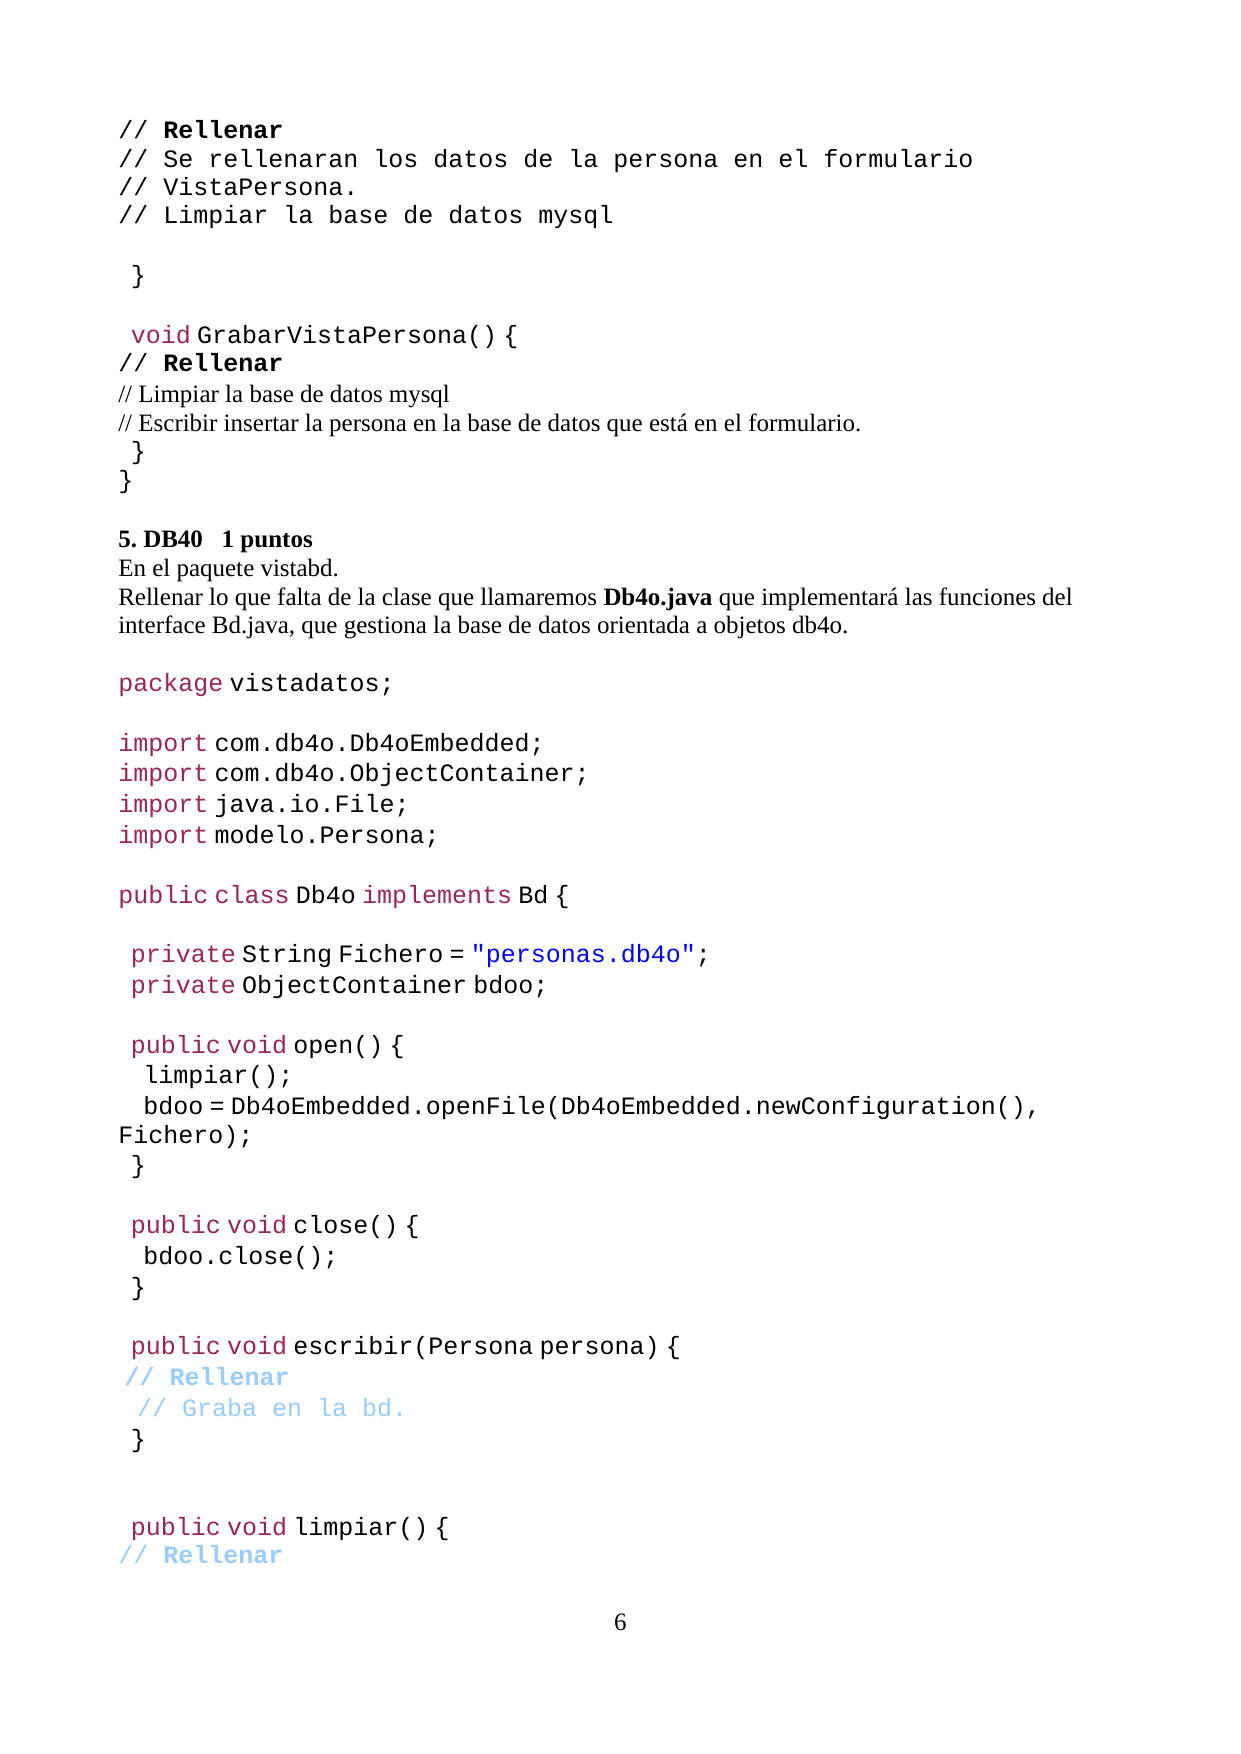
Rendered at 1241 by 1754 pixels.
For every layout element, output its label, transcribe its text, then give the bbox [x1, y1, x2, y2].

text import com.db4o.ObjectContainer; [118, 758, 1122, 789]
text // Graba en la bd. [118, 1393, 1122, 1424]
text } [118, 1151, 1122, 1181]
text // Rellenar [118, 351, 1122, 379]
text package vistadatos; [118, 668, 1122, 699]
text import com.db4o.Db4oEmbedded; [118, 728, 1122, 758]
text 5. DB40 1 puntos [118, 524, 1122, 553]
text En el paquete vistabd. [118, 553, 1122, 582]
text public void escribir(Persona persona) { [118, 1331, 1122, 1362]
text } [118, 436, 1122, 467]
text // Limpiar la base de datos mysql [118, 203, 1122, 231]
text } [118, 260, 1122, 291]
text bdoo = Db4oEmbedded.openFile(Db4oEmbedded.newConfiguration(), Fichero); [118, 1091, 1122, 1151]
text public void limpiar() { [118, 1512, 1122, 1543]
text import java.io.File; [118, 789, 1122, 820]
text private ObjectContainer bdoo; [118, 970, 1122, 1001]
text // Rellenar [118, 1362, 1122, 1393]
text } [118, 467, 1122, 496]
text // Escribir insertar la persona en la base de datos que está en el formulario. [118, 408, 1122, 436]
text Rellenar lo que falta de la clase que llamaremos Db4o.java que implementará las funciones del interface Bd.java, que gestiona la base de datos orientada a objetos db4o. [118, 582, 1122, 639]
text // Rellenar [118, 118, 1122, 146]
text } [118, 1424, 1122, 1455]
text public class Db4o implements Bd { [118, 880, 1122, 911]
text import modelo.Persona; [118, 820, 1122, 851]
text // Limpiar la base de datos mysql [118, 379, 1122, 408]
text // Se rellenaran los datos de la persona en el formulario [118, 146, 1122, 175]
text } [118, 1272, 1122, 1303]
text public void open() { [118, 1030, 1122, 1061]
text limpiar(); [118, 1061, 1122, 1091]
text bdoo.close(); [118, 1241, 1122, 1272]
text // Rellenar [118, 1543, 1122, 1571]
text // VistaPersona. [118, 175, 1122, 203]
text private String Fichero = "personas.db4o"; [118, 939, 1122, 970]
text void GrabarVistaPersona() { [118, 320, 1122, 351]
text public void close() { [118, 1210, 1122, 1241]
